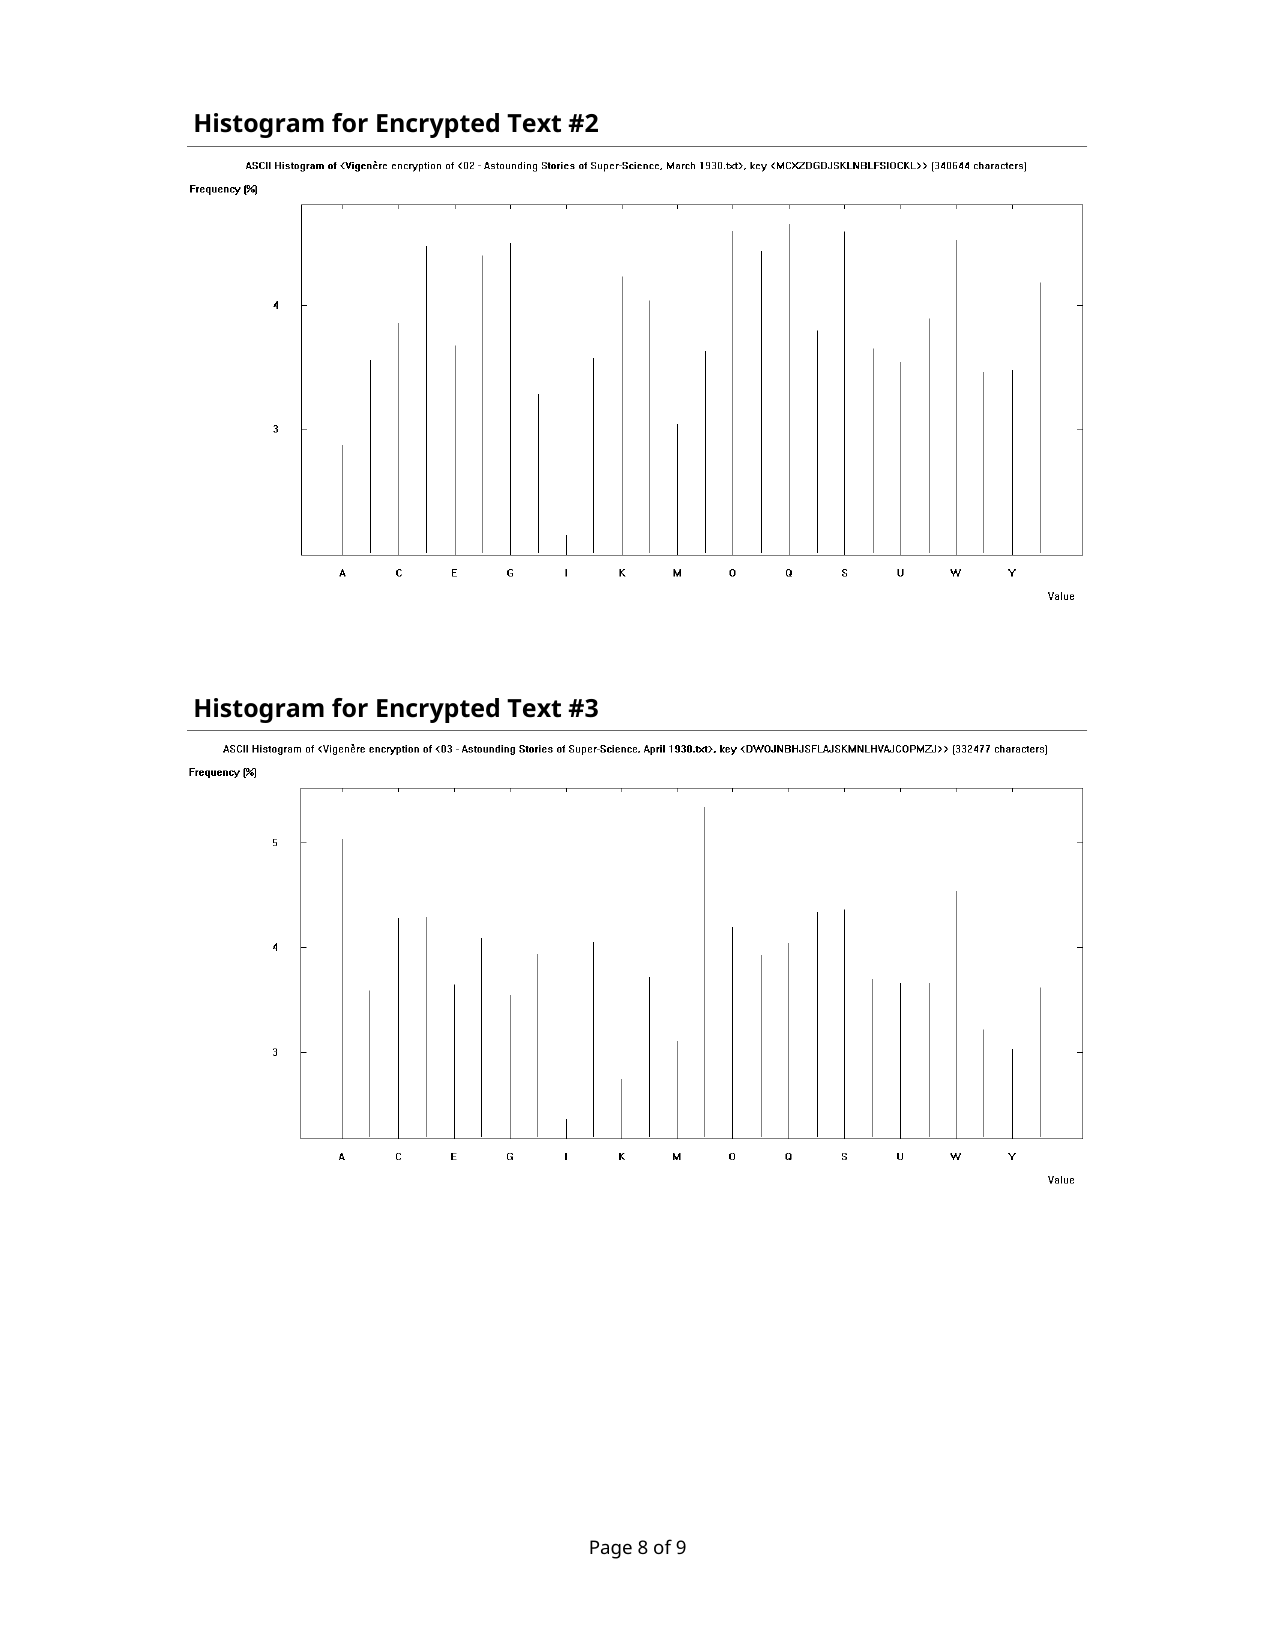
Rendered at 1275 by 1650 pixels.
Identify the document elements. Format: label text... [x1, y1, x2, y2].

subtitle Histogram for Encrypted Text #3 [187, 684, 1087, 730]
subtitle Histogram for Encrypted Text #2 [187, 100, 1087, 146]
picture [187, 743, 1088, 1187]
picture [187, 159, 1088, 604]
